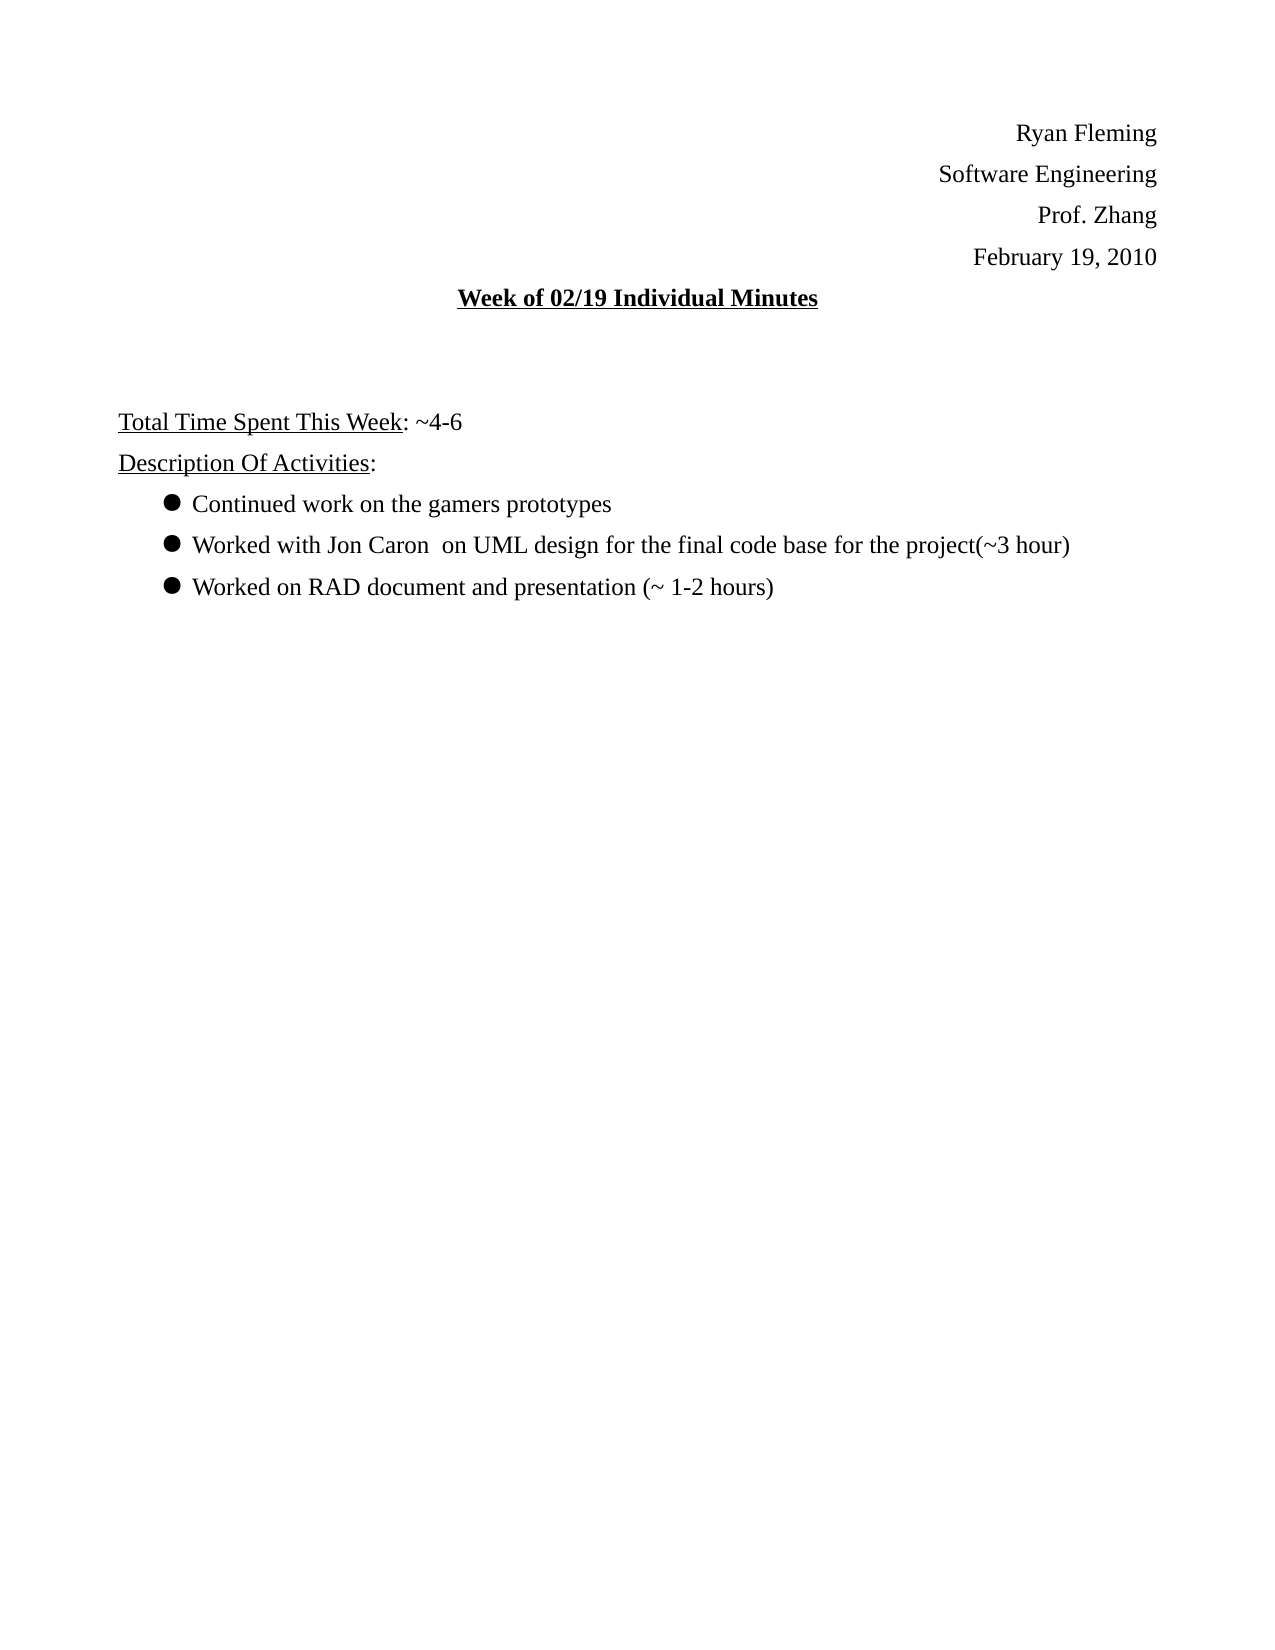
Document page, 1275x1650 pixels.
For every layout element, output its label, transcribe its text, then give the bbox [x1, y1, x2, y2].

text February 19, 2010 [118, 242, 1157, 271]
text Prof. Zhang [118, 201, 1157, 229]
list Continued work on the gamers prototypes [162, 489, 1157, 518]
text Description Of Activities: [118, 448, 1157, 477]
text Total Time Spent This Week: ~4-6 [118, 407, 1157, 436]
text Ryan Fleming [118, 118, 1157, 147]
text Week of 02/19 Individual Minutes [118, 283, 1157, 312]
list Worked on RAD document and presentation (~ 1-2 hours) [162, 572, 1157, 601]
list Worked with Jon Caron on UML design for the final code base for the project(~3 hour) [162, 531, 1157, 559]
text Software Engineering [118, 159, 1157, 188]
